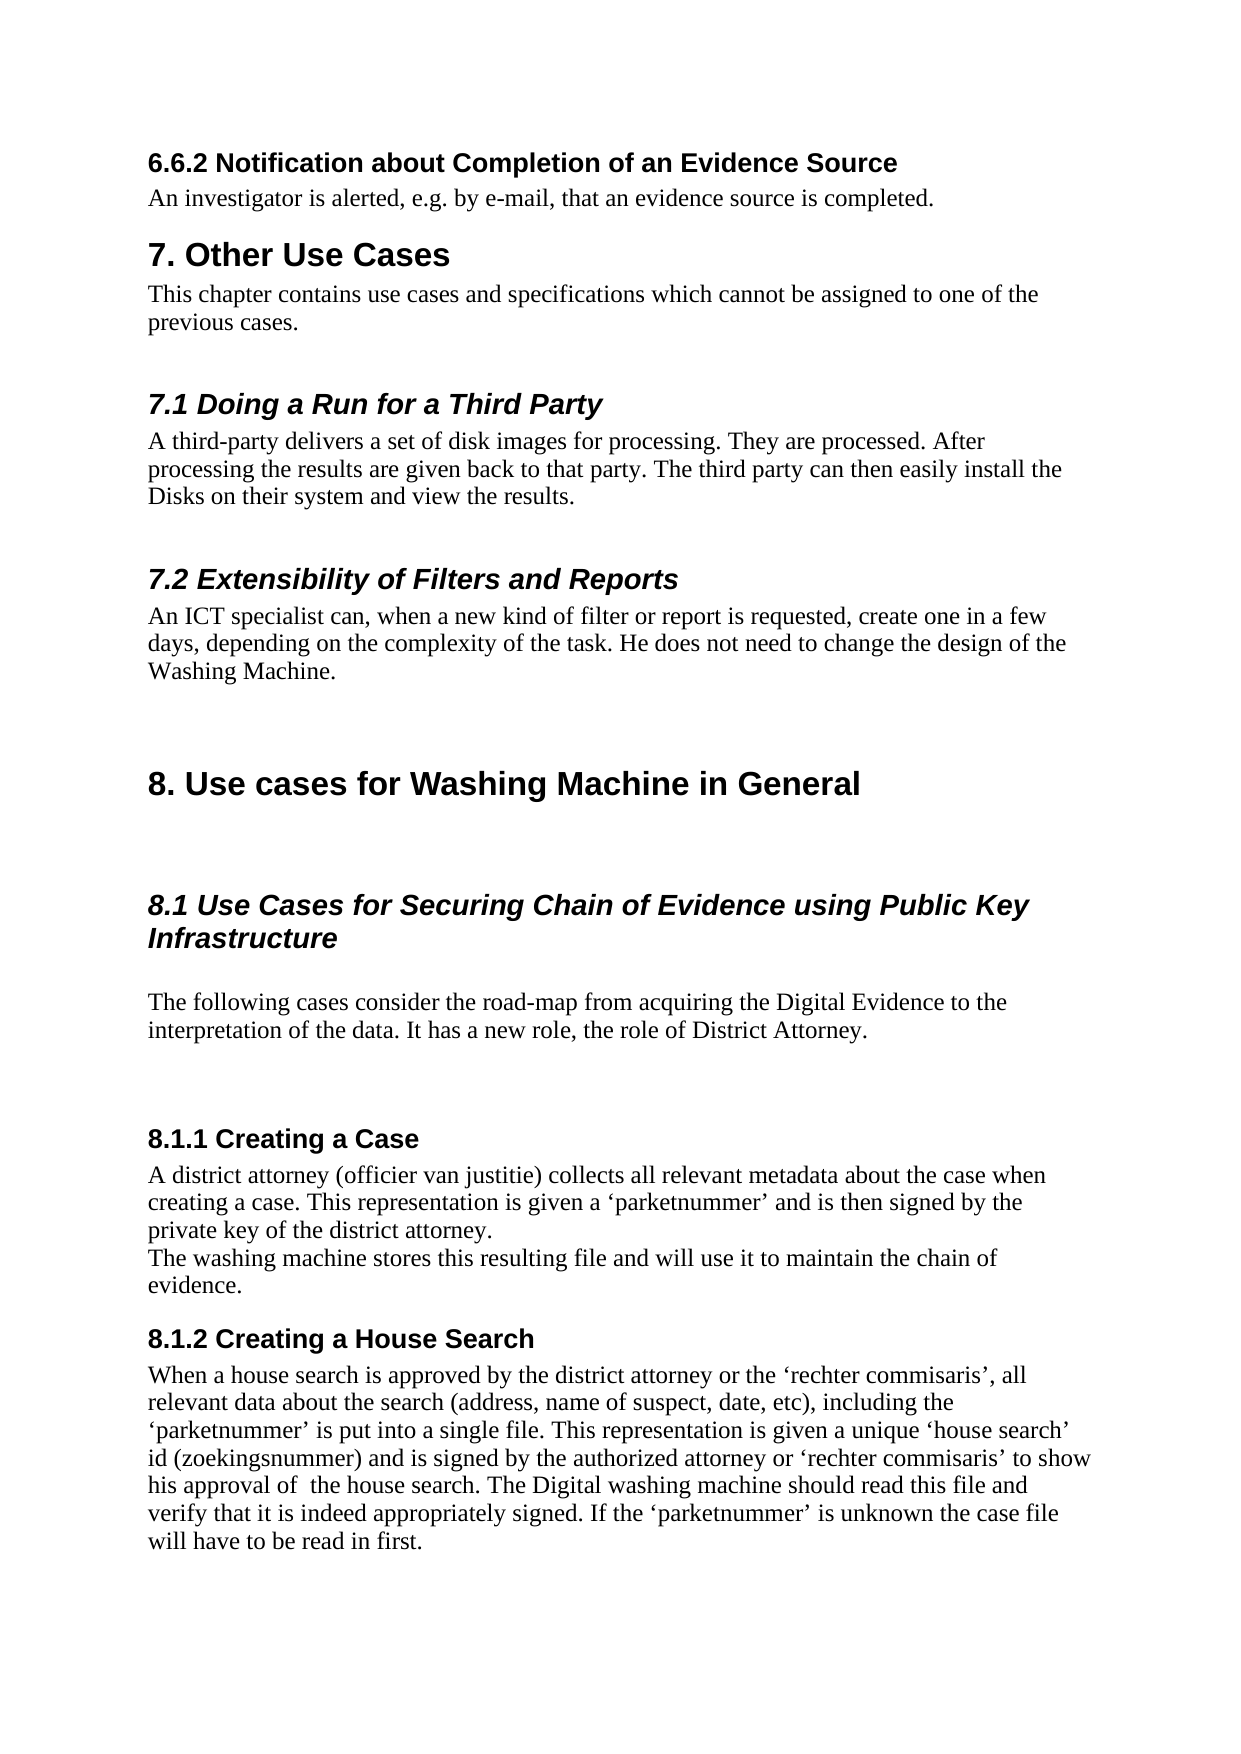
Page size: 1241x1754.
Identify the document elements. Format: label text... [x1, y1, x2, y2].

subtitle 6.6.2 Notification about Completion of an Evidence Source [148, 148, 1092, 178]
text An ICT specialist can, when a new kind of filter or report is requested, create one in a few days, depending on the complexity of the task. He does not need to change the design of the Washing Machine. [148, 602, 1092, 685]
subtitle 8.1 Use Cases for Securing Chain of Evidence using Public Key Infrastructure [148, 889, 1092, 954]
subtitle 7. Other Use Cases [148, 237, 1092, 274]
text The following cases consider the road-map from acquiring the Digital Evidence to the interpretation of the data. It has a new role, the role of District Attorney. [148, 988, 1092, 1044]
text This chapter contains use cases and specifications which cannot be assigned to one of the previous cases. [148, 280, 1092, 335]
subtitle 8.1.1 Creating a Case [148, 1124, 1092, 1154]
text A third-party delivers a set of disk images for processing. They are processed. After processing the results are given back to that party. The third party can then easily install the [148, 427, 1092, 482]
text The washing machine stores this resulting file and will use it to maintain the chain of evidence. [148, 1244, 1092, 1299]
subtitle 7.1 Doing a Run for a Third Party [148, 388, 1092, 421]
text Disks on their system and view the results. [148, 482, 1092, 510]
subtitle 8.1.2 Creating a House Search [148, 1324, 1092, 1354]
text An investigator is alerted, e.g. by e-mail, that an evidence source is completed. [148, 184, 1092, 212]
subtitle 8. Use cases for Washing Machine in General [148, 765, 1092, 802]
subtitle 7.2 Extensibility of Filters and Reports [148, 563, 1092, 596]
text When a house search is approved by the district attorney or the ‘rechter commisaris’, all relevant data about the search (address, name of suspect, date, etc), including the ‘parketnummer’ is put into a single file. This representation is given a unique ‘house search’ id (zoekingsnummer) and is signed by the authorized attorney or ‘rechter commisaris’ to show his approval of the house search. The Digital washing machine should read this file and verify that it is indeed appropriately signed. If the ‘parketnummer’ is unknown the case file will have to be read in first. [148, 1361, 1092, 1555]
text A district attorney (officier van justitie) collects all relevant metadata about the case when creating a case. This representation is given a ‘parketnummer’ and is then signed by the private key of the district attorney. [148, 1161, 1092, 1244]
